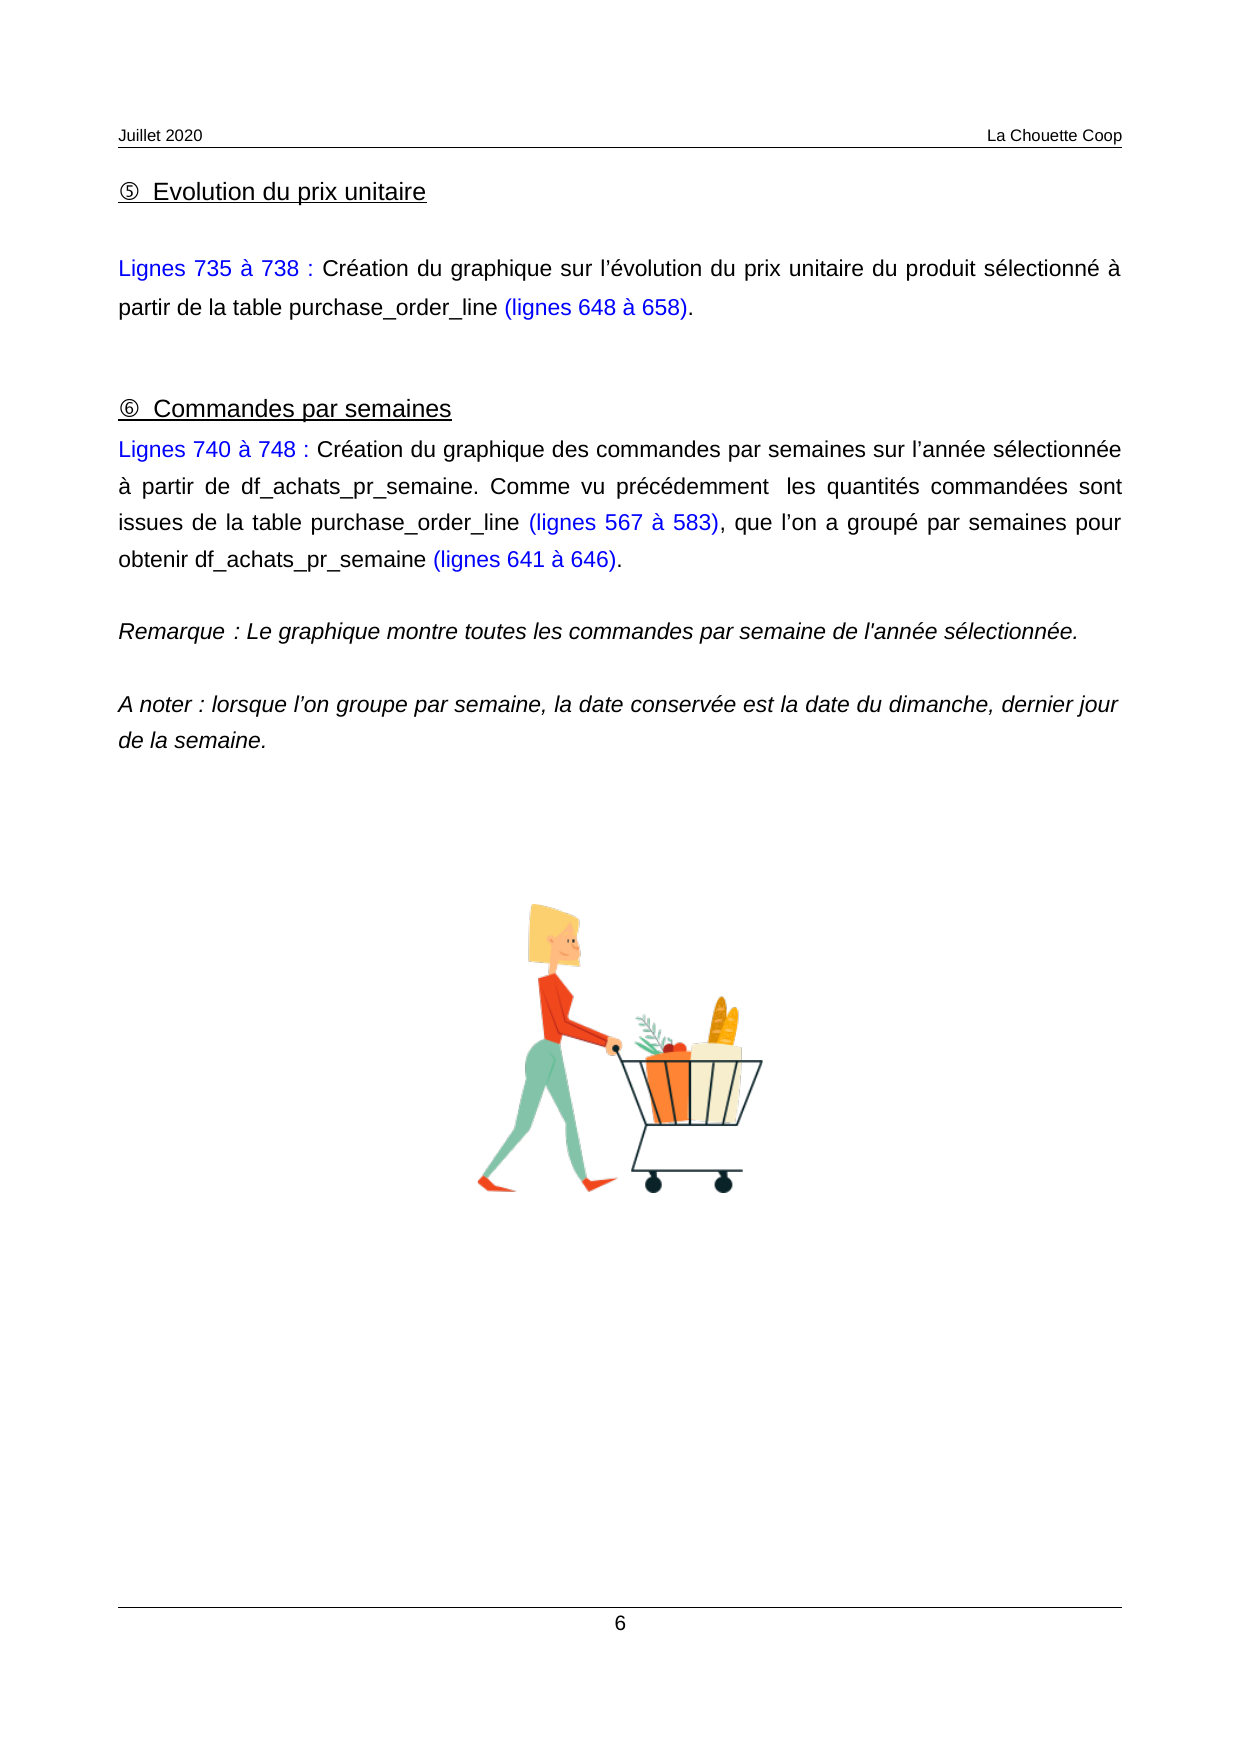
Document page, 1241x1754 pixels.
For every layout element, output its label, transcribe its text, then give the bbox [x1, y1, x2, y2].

text A noter : lorsque l’on groupe par semaine, la date conservée est la date du dimanche, dernier jour de la semaine. [118, 691, 1122, 754]
text Lignes 740 à 748 : Création du graphique des commandes par semaines sur l’année sélectionnée à partir de df_achats_pr_semaine. Comme vu précédemment les quantités commandées sont issues de la table purchase_order_line (lignes 567 à 583), que l’on a groupé par semaines pour obtenir df_achats_pr_semaine (lignes 641 à 646). [118, 434, 1122, 572]
picture [477, 904, 763, 1193]
text Lignes 735 à 738 : Création du graphique sur l’évolution du prix unitaire du produit sélectionné à partir de la table purchase_order_line (lignes 648 à 658). [118, 253, 1122, 321]
text  Commandes par semaines [118, 394, 1122, 423]
text Remarque : Le graphique montre toutes les commandes par semaine de l'année sélectionnée. [118, 618, 1122, 644]
text  Evolution du prix unitaire [118, 176, 1122, 205]
